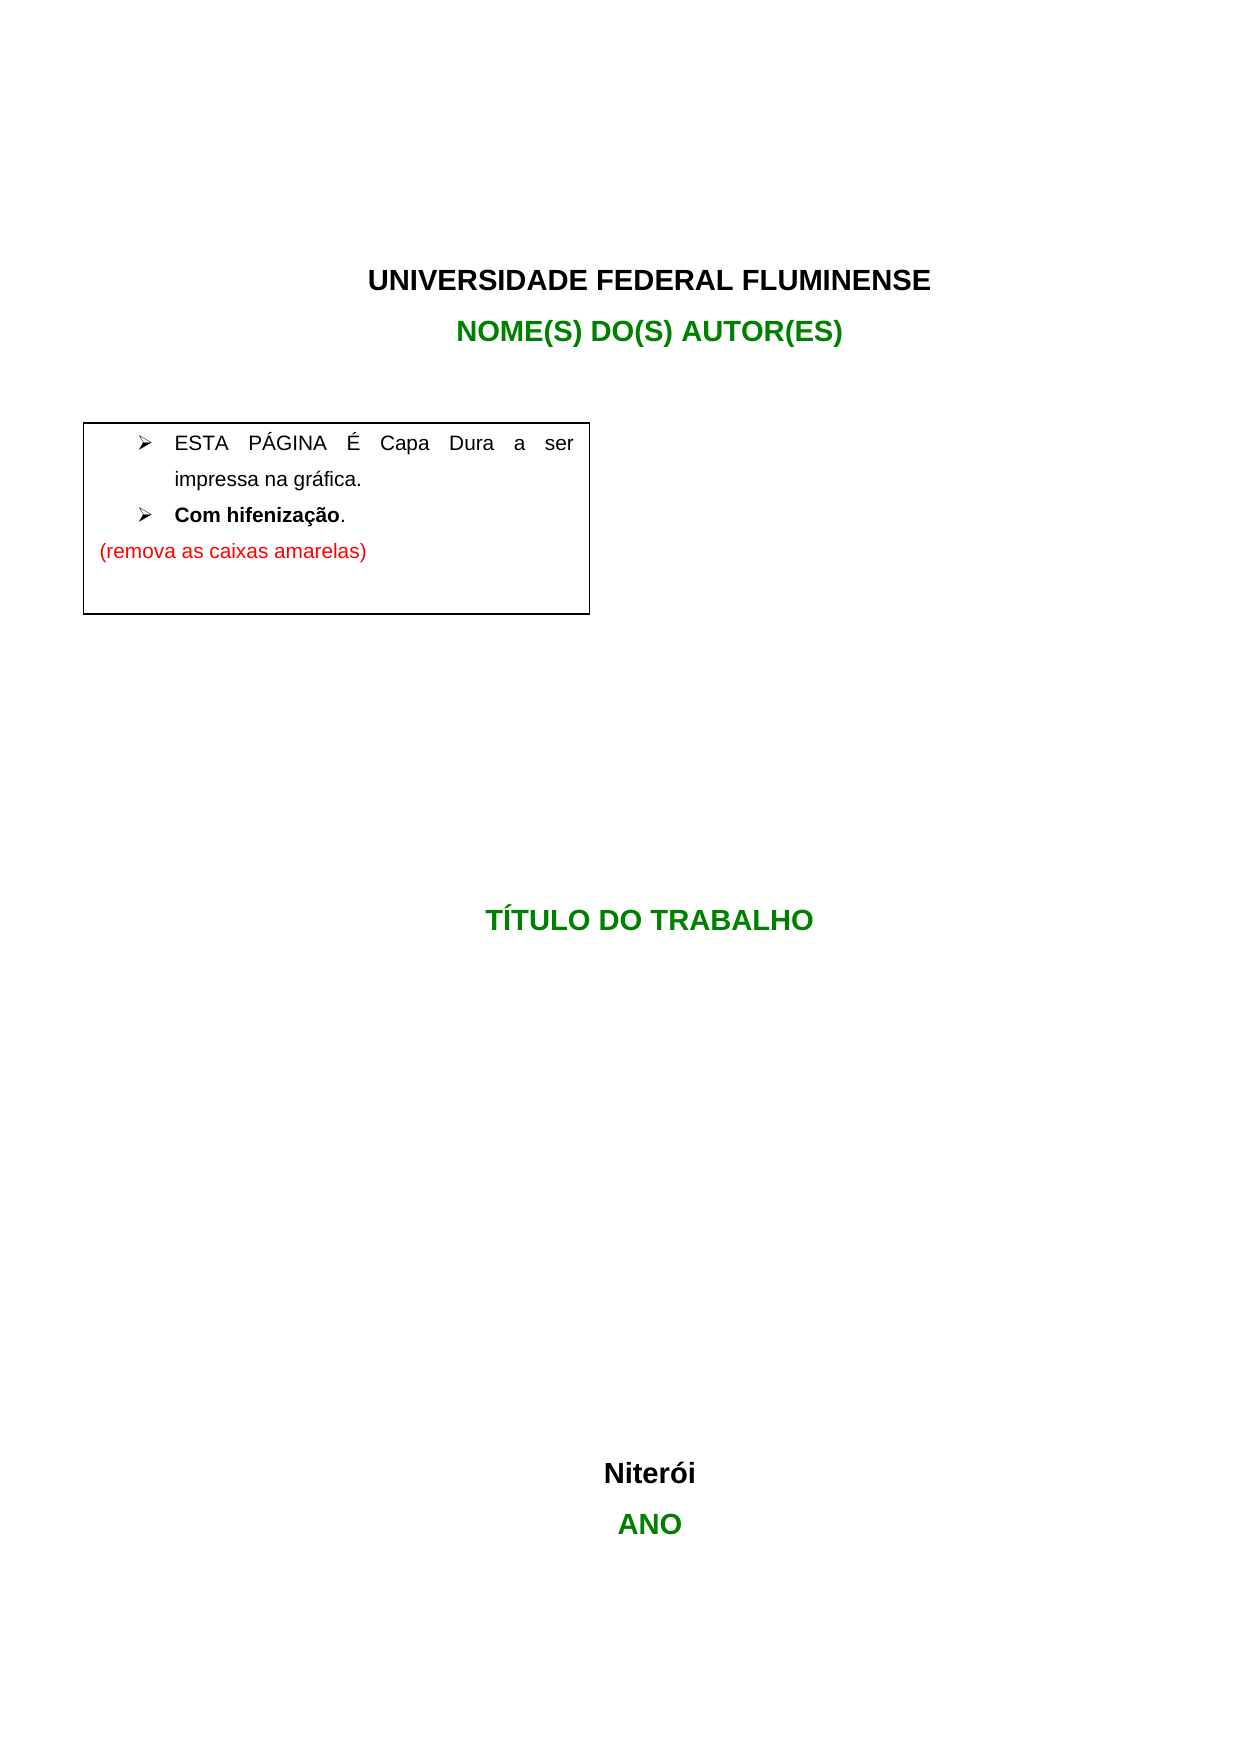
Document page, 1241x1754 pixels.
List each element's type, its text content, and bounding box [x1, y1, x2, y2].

text (remova as caixas amarelas) [99, 539, 574, 563]
text TÍTULO DO TRABALHO [177, 903, 1122, 937]
text Niterói [177, 1457, 1122, 1490]
list ESTA PÁGINA É Capa Dura a ser impressa na gráfica. [137, 431, 574, 491]
text UNIVERSIDADE FEDERAL FLUMINENSE [177, 263, 1122, 297]
text ANO [177, 1507, 1122, 1540]
list Com hifenização. [137, 503, 574, 527]
text NOME(S) DO(S) AUTOR(ES) [177, 314, 1122, 347]
